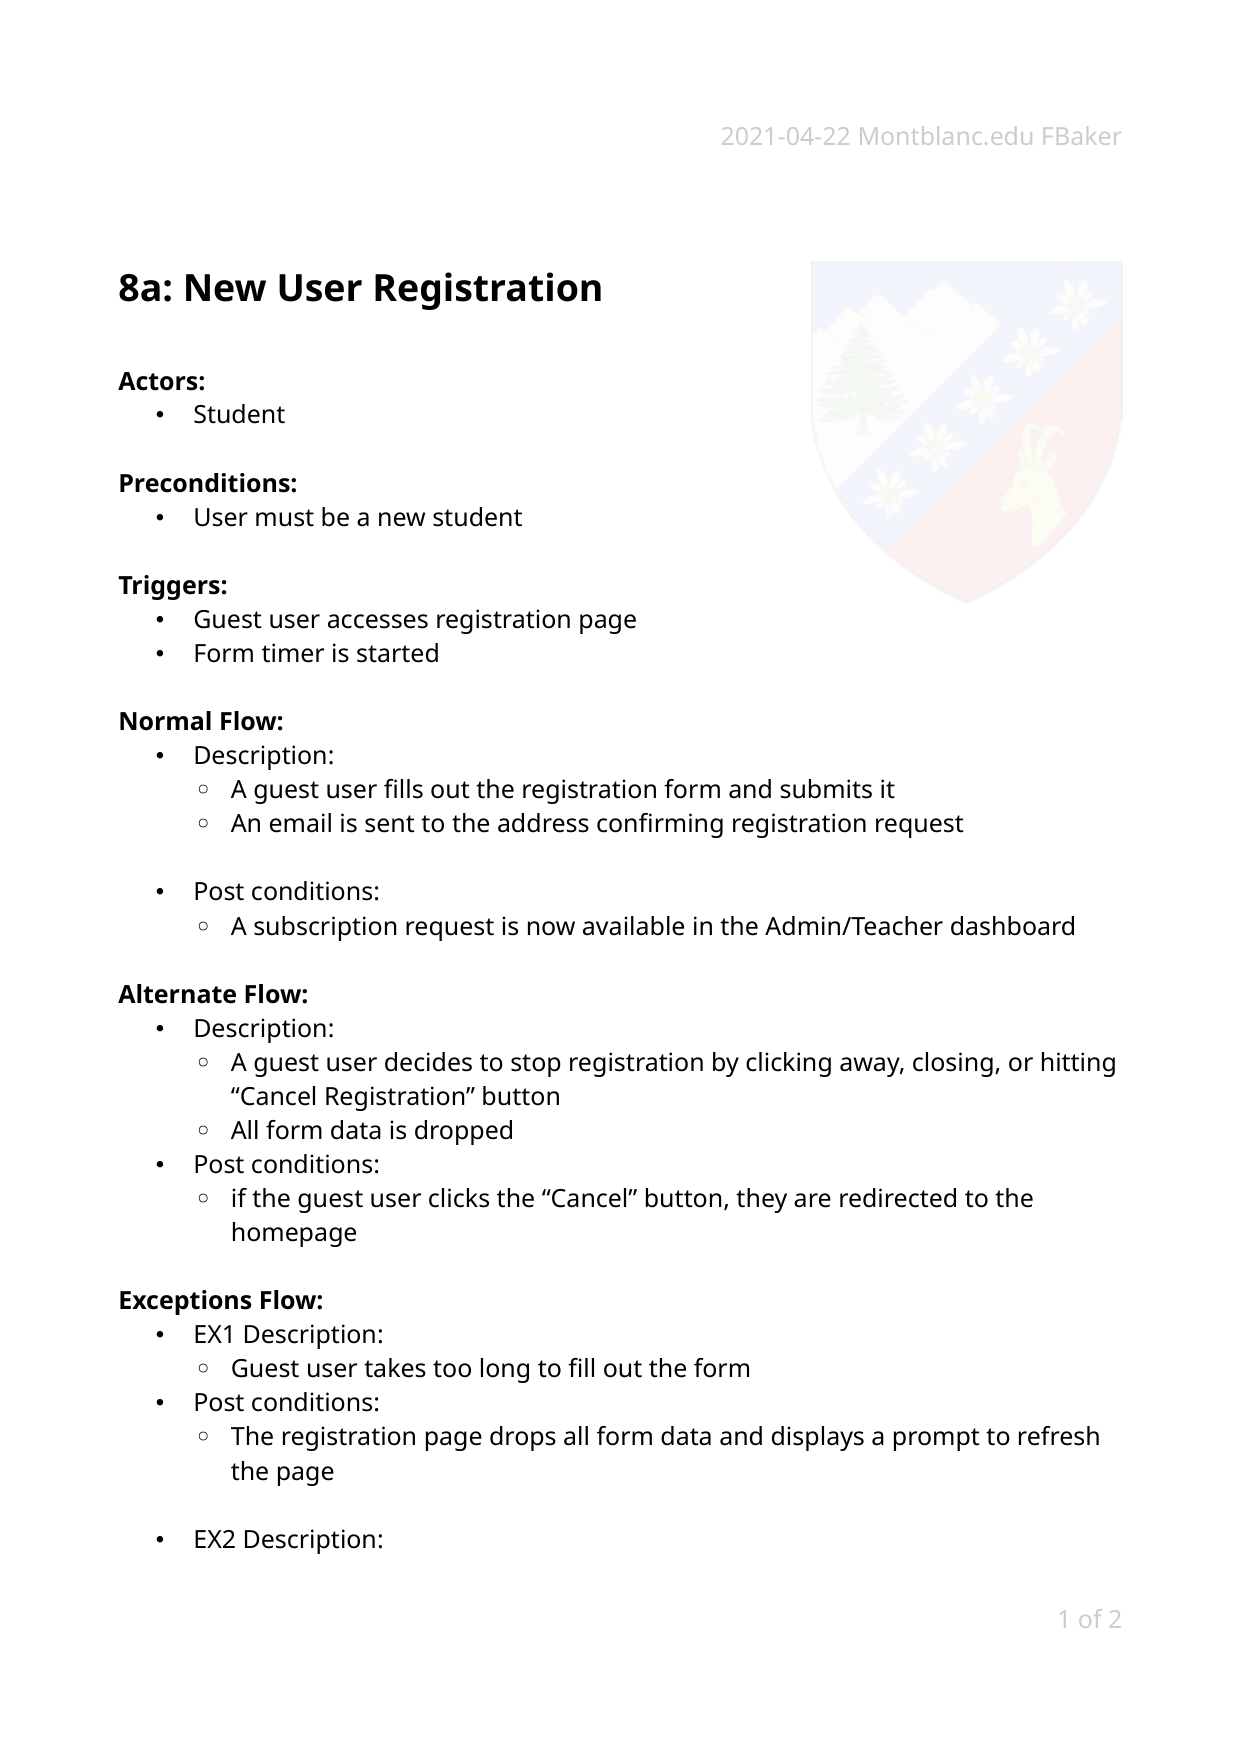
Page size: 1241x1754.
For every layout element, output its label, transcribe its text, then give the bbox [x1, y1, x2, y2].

list EX1 Description: [156, 1317, 1122, 1351]
list Guest user accesses registration page [156, 602, 1122, 636]
text Exceptions Flow: [118, 1283, 1122, 1317]
text Actors: [118, 363, 811, 397]
list User must be a new student [156, 499, 811, 533]
list A subscription request is now available in the Admin/Teacher dashboard [193, 908, 1122, 942]
text 8a: New User Registration [118, 261, 811, 312]
list if the guest user clicks the “Cancel” button, they are redirected to the homepage [193, 1181, 1122, 1249]
list Post conditions: [156, 1147, 1122, 1181]
list Guest user takes too long to fill out the form [193, 1351, 1122, 1385]
text Triggers: [118, 567, 811, 602]
list A guest user fills out the registration form and submits it [193, 772, 1122, 806]
list Post conditions: [156, 1385, 1122, 1419]
text Preconditions: [118, 465, 811, 499]
text Alternate Flow: [118, 976, 1122, 1010]
list An email is sent to the address confirming registration request [193, 806, 1122, 840]
list A guest user decides to stop registration by clicking away, closing, or hitting “Cancel Registration” button [193, 1044, 1122, 1112]
text Normal Flow: [118, 704, 1122, 738]
list Form timer is started [156, 636, 1122, 670]
list EX2 Description: [156, 1521, 1122, 1555]
list All form data is dropped [193, 1112, 1122, 1147]
list Post conditions: [156, 874, 1122, 908]
list Description: [156, 1010, 1122, 1044]
list The registration page drops all form data and displays a prompt to refresh the page [193, 1419, 1122, 1487]
list Description: [156, 738, 1122, 772]
list Student [156, 397, 811, 431]
